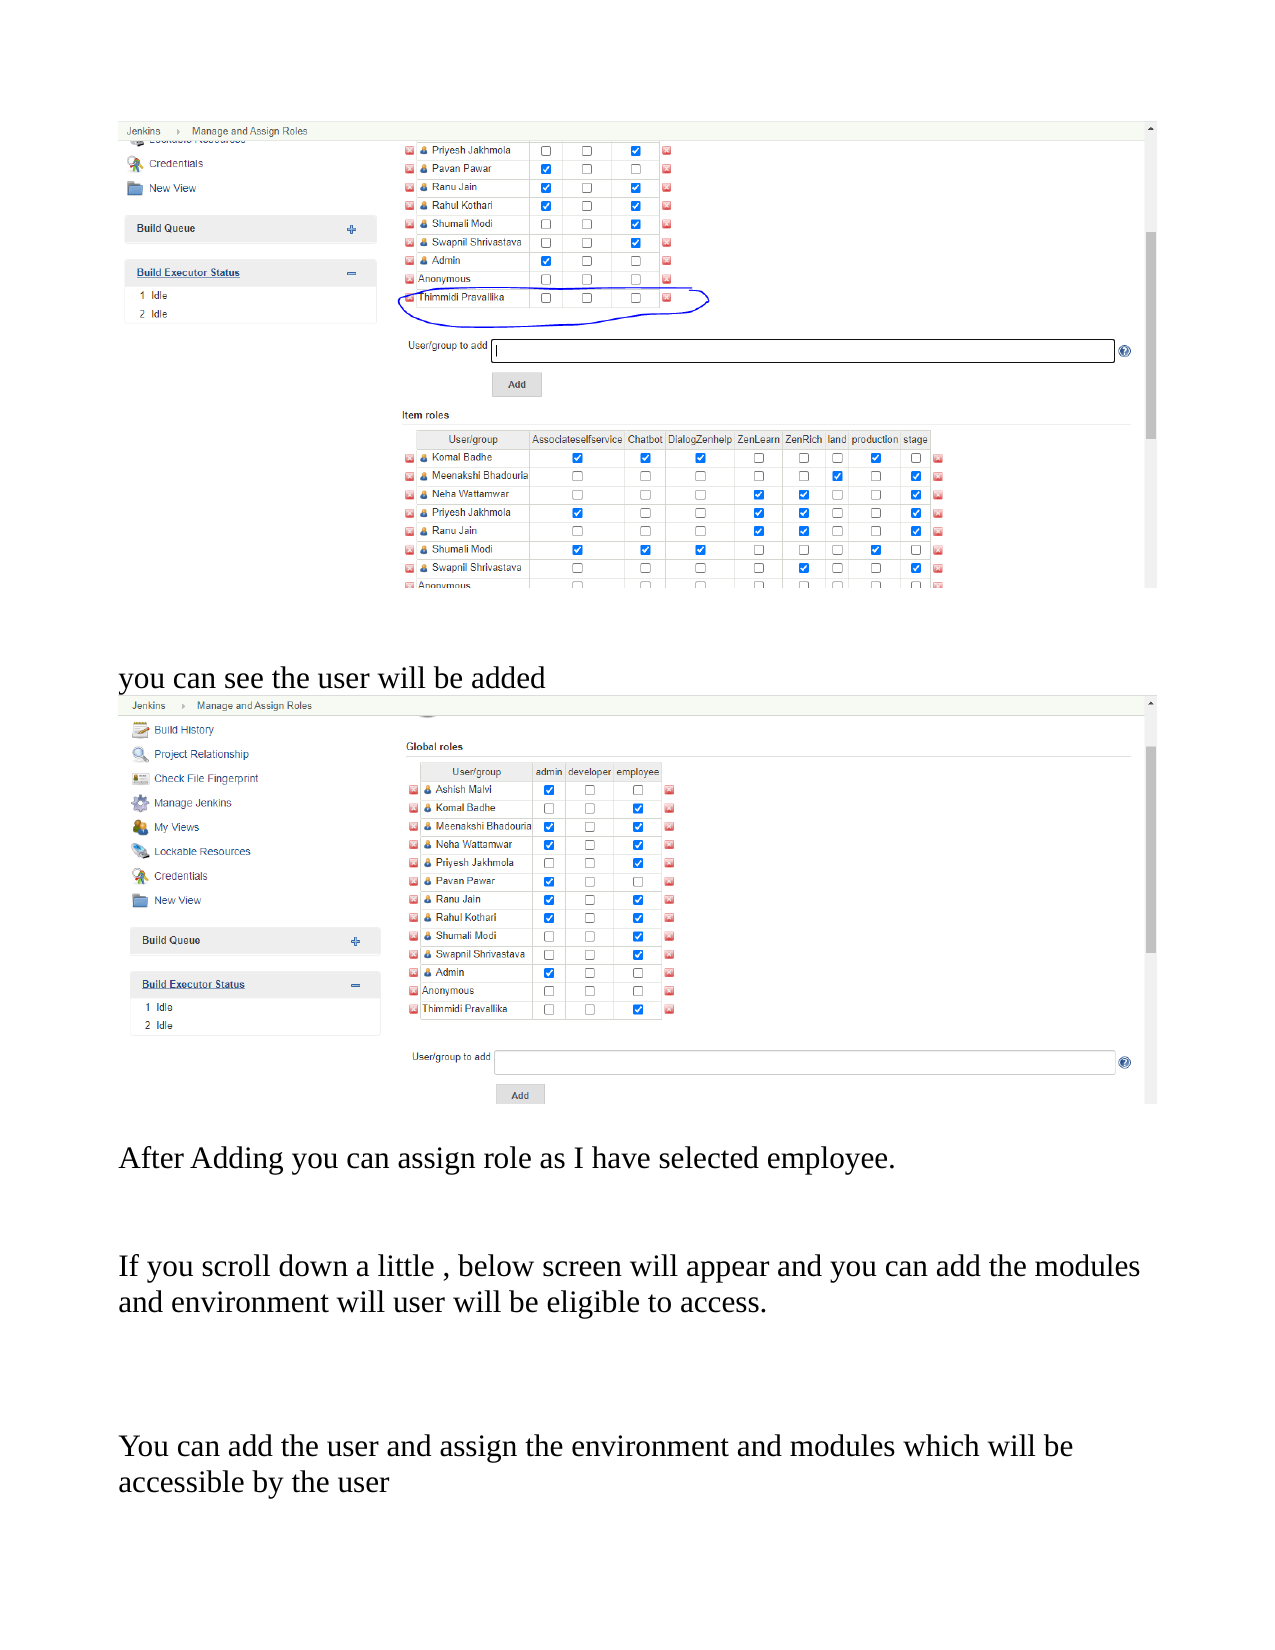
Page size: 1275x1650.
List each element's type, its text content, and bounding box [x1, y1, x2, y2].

text If you scroll down a little , below screen will appear and you can add the modules and environment will user will be eligible to access. [118, 1247, 1157, 1319]
text you can see the user will be added [118, 659, 1157, 695]
picture [118, 695, 1157, 1104]
text After Adding you can assign role as I have selected employee. [118, 1139, 1157, 1175]
picture [118, 118, 1157, 588]
text You can add the user and assign the environment and modules which will be accessible by the user [118, 1427, 1157, 1499]
